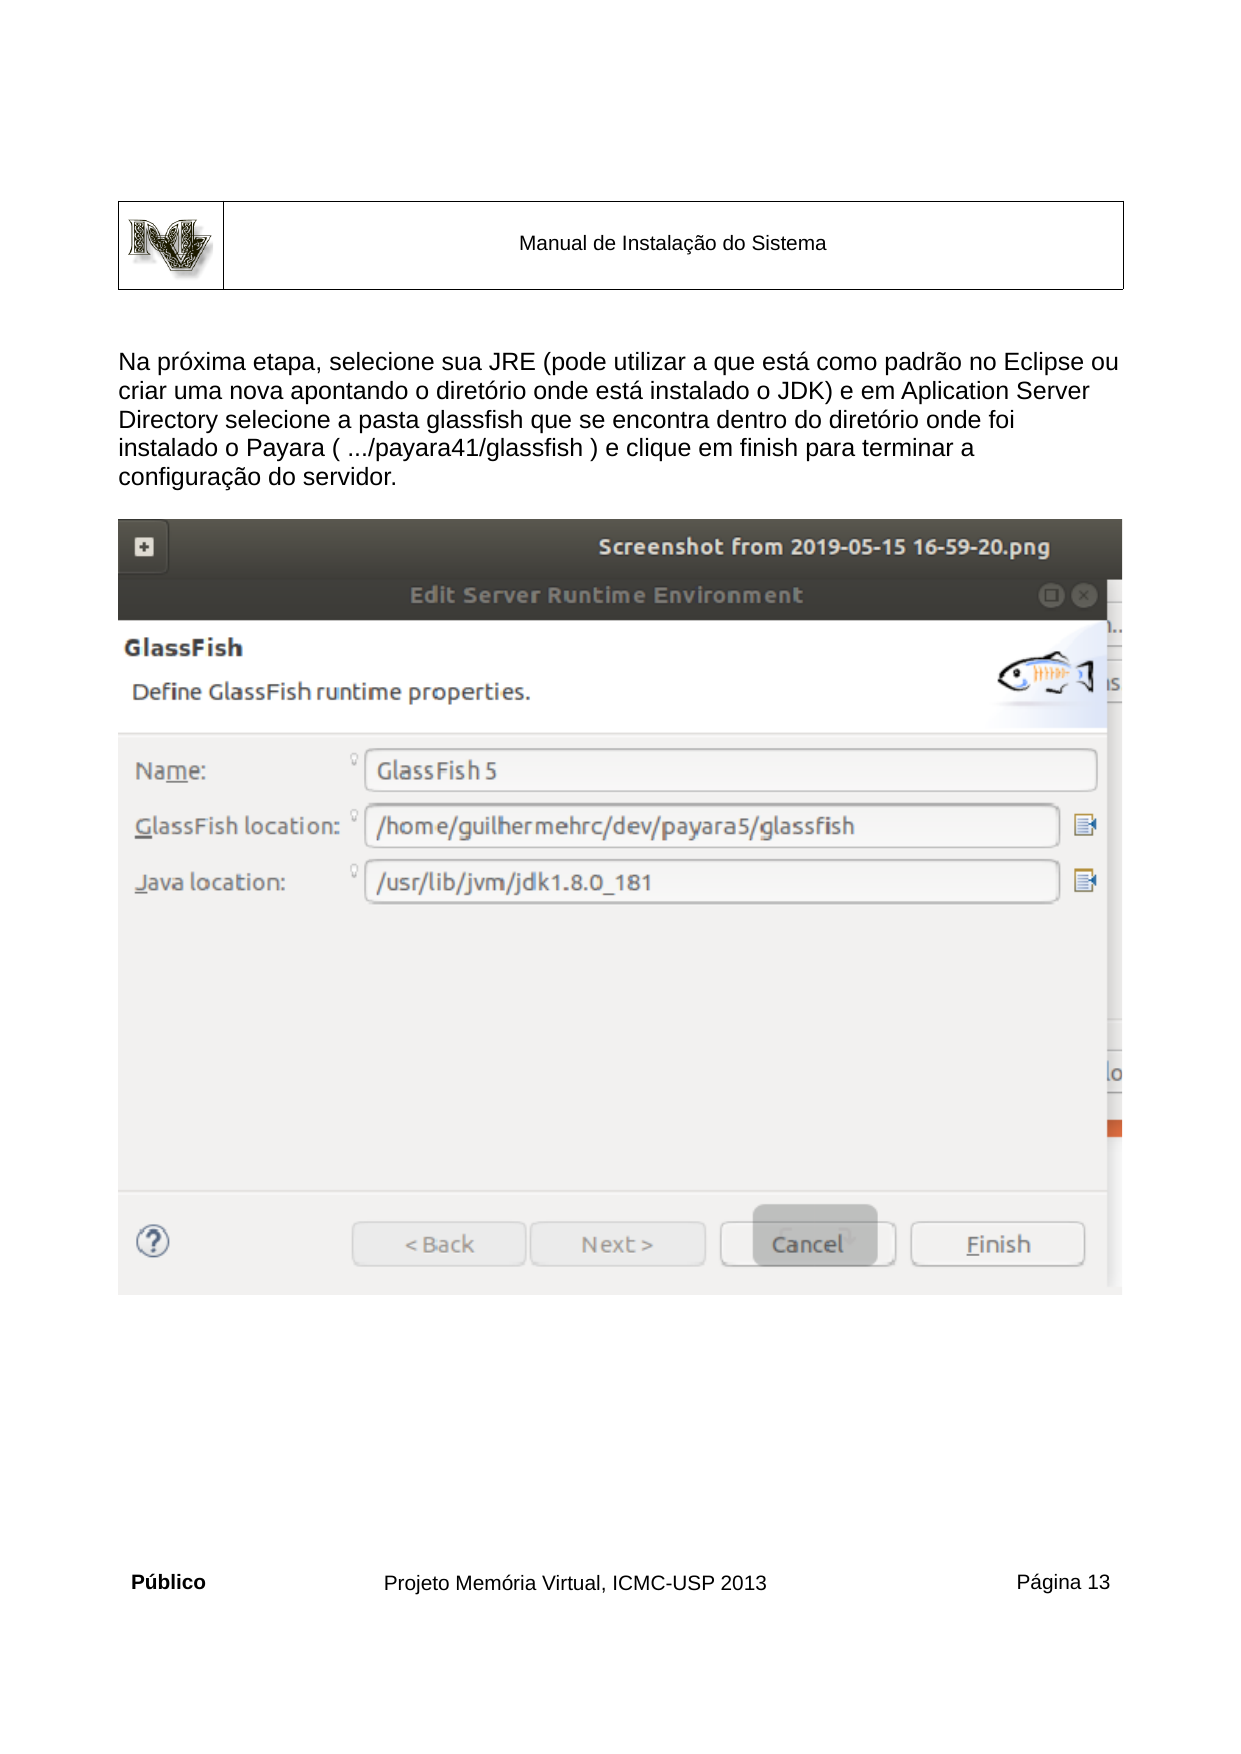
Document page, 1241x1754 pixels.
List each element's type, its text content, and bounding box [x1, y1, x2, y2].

text Na próxima etapa, selecione sua JRE (pode utilizar a que está como padrão no Eclipse ou criar uma nova apontando o diretório onde está instalado o JDK) e em Aplication Server Directory selecione a pasta glassfish que se encontra dentro do diretório onde foi instalado o Payara ( .../payara41/glassfish ) e clique em finish para terminar a configuração do servidor. [118, 347, 1122, 491]
picture [118, 519, 1123, 1295]
picture [123, 207, 214, 283]
